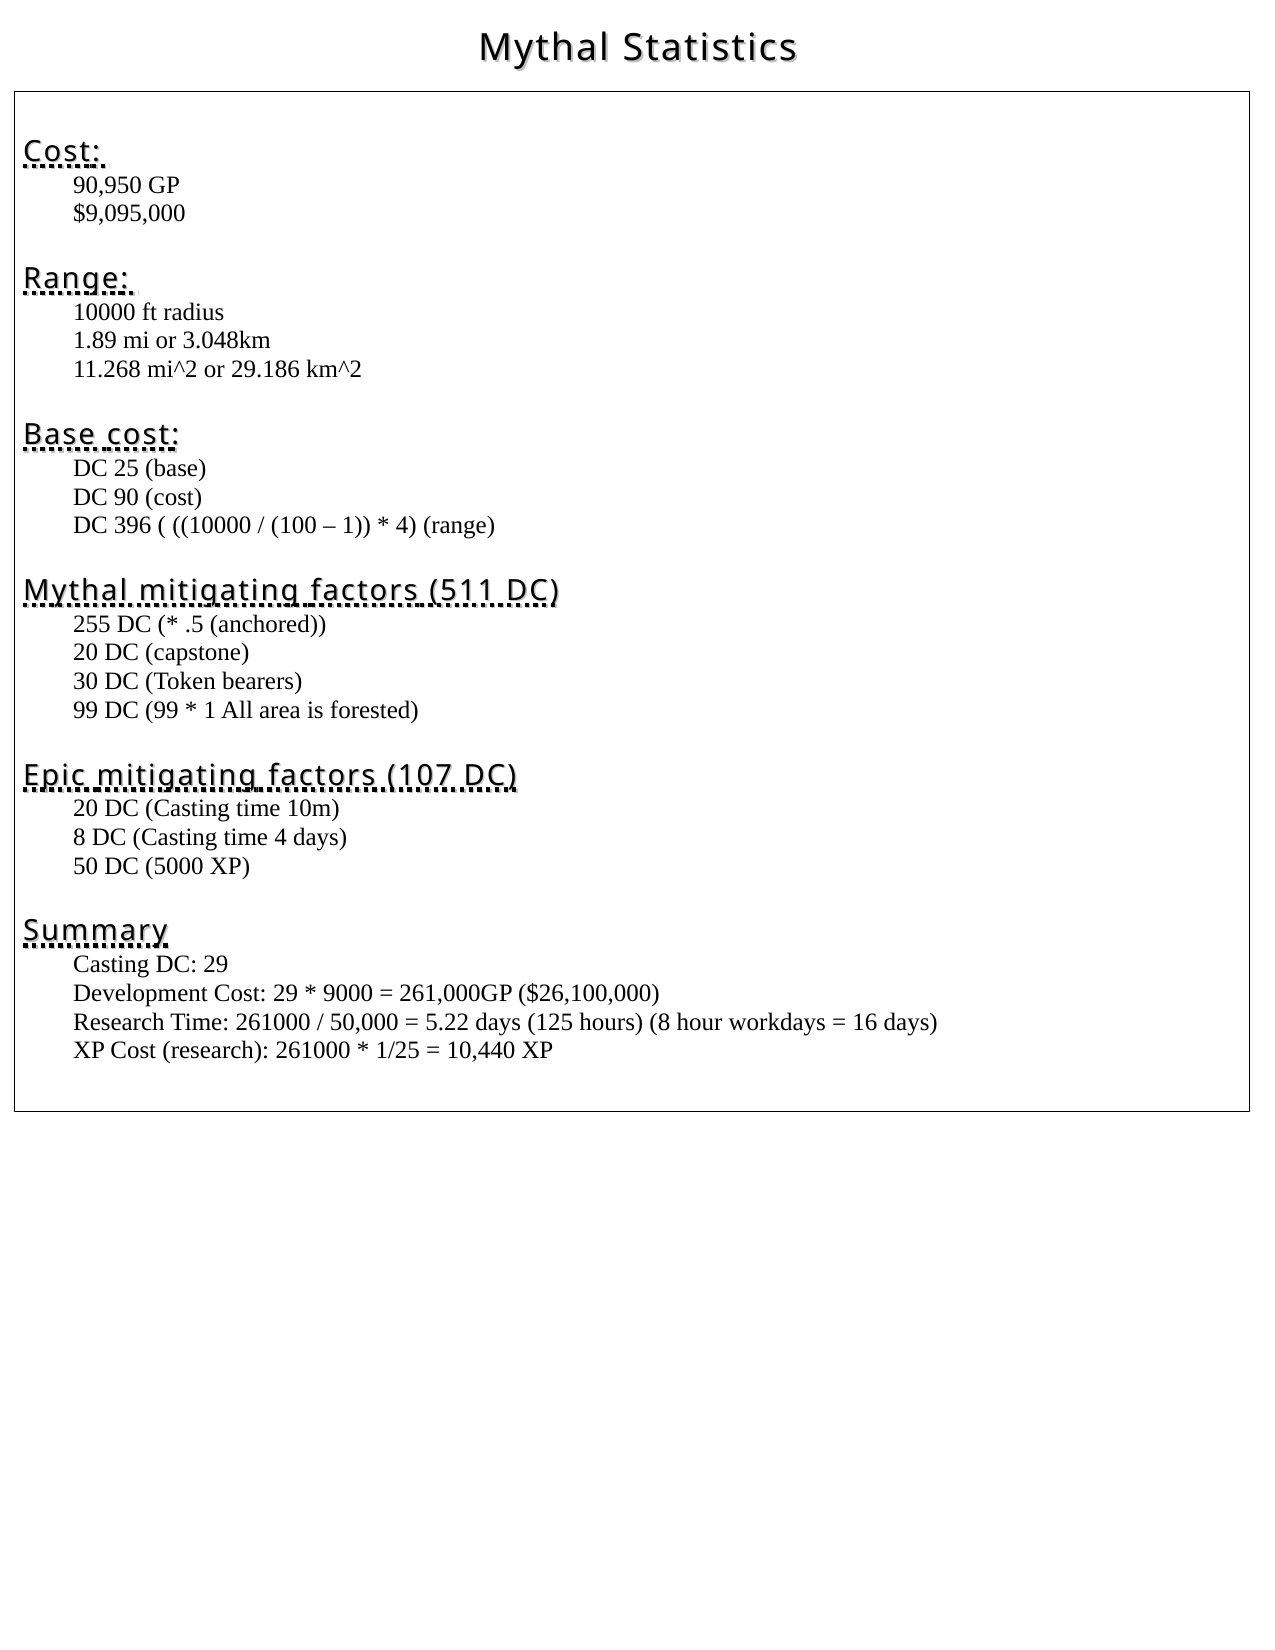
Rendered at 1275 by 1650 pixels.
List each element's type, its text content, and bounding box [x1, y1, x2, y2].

subtitle Epic mitigating factors (107 DC) [23, 754, 1241, 793]
text DC 25 (base) [23, 453, 1241, 482]
text DC 90 (cost) [23, 482, 1241, 510]
text 8 DC (Casting time 4 days) [23, 822, 1241, 851]
text $9,095,000 [23, 198, 1241, 227]
text 11.268 mi^2 or 29.186 km^2 [23, 354, 1241, 383]
text Research Time: 261000 / 50,000 = 5.22 days (125 hours) (8 hour workdays = 16 days) [23, 1007, 1241, 1036]
text Development Cost: 29 * 9000 = 261,000GP ($26,100,000) [23, 978, 1241, 1007]
subtitle Base cost: [23, 413, 1241, 453]
text 20 DC (Casting time 10m) [23, 793, 1241, 822]
text 30 DC (Token bearers) [23, 666, 1241, 695]
subtitle Summary [23, 910, 1241, 949]
subtitle Mythal Statistics [15, 17, 1260, 74]
subtitle Cost: [23, 130, 1241, 170]
text 20 DC (capstone) [23, 637, 1241, 666]
text 10000 ft radius [23, 297, 1241, 326]
subtitle Range: [23, 257, 1241, 297]
text 99 DC (99 * 1 All area is forested) [23, 695, 1241, 724]
text DC 396 ( ((10000 / (100 – 1)) * 4) (range) [23, 510, 1241, 539]
text XP Cost (research): 261000 * 1/25 = 10,440 XP [23, 1036, 1241, 1064]
text Casting DC: 29 [23, 949, 1241, 978]
text 90,950 GP [23, 170, 1241, 198]
text 255 DC (* .5 (anchored)) [23, 609, 1241, 637]
text 1.89 mi or 3.048km [23, 326, 1241, 354]
subtitle [15, 92, 1249, 1111]
text 50 DC (5000 XP) [23, 851, 1241, 880]
subtitle Mythal mitigating factors (511 DC) [23, 569, 1241, 609]
